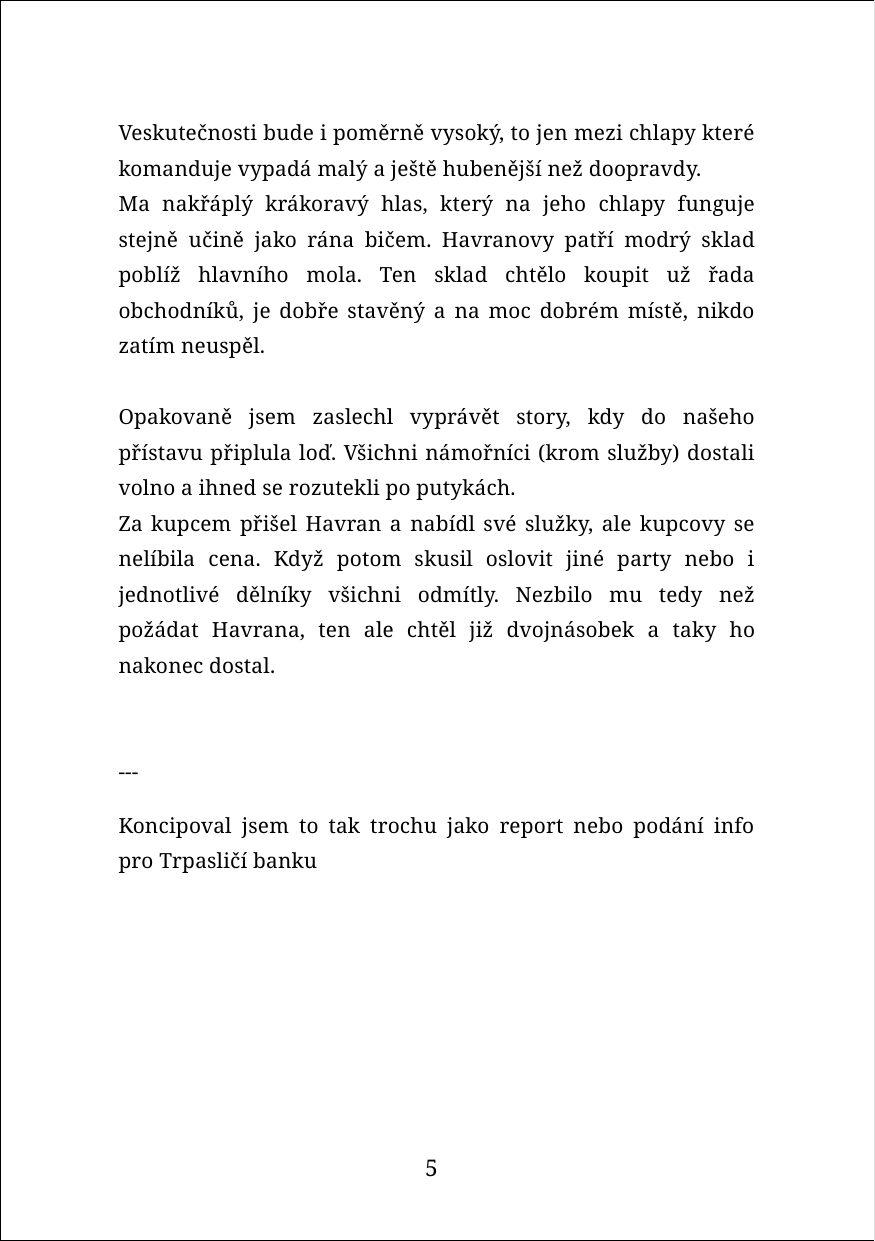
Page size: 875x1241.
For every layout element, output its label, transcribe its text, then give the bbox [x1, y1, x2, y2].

text Veskutečnosti bude i poměrně vysoký, to jen mezi chlapy které komanduje vypadá malý a ještě hubenější než doopravdy. Ma nakřáplý krákoravý hlas, který na jeho chlapy funguje stejně učině jako rána bičem. Havranovy patří modrý sklad poblíž hlavního mola. Ten sklad chtělo koupit už řada obchodníků, je dobře stavěný a na moc dobrém místě, nikdo zatím neuspěl. Opakovaně jsem zaslechl vyprávět story, kdy do našeho přístavu připlula loď. Všichni námořníci (krom služby) dostali volno a ihned se rozutekli po putykách. Za kupcem přišel Havran a nabídl své služky, ale kupcovy se nelíbila cena. Když potom skusil oslovit jiné party nebo i jednotlivé dělníky všichni odmítly. Nezbilo mu tedy než požádat Havrana, ten ale chtěl již dvojnásobek a taky ho nakonec dostal. [118, 118, 756, 679]
text --- [118, 757, 756, 786]
text Koncipoval jsem to tak trochu jako report nebo podání info pro Trpasličí banku [118, 811, 756, 875]
